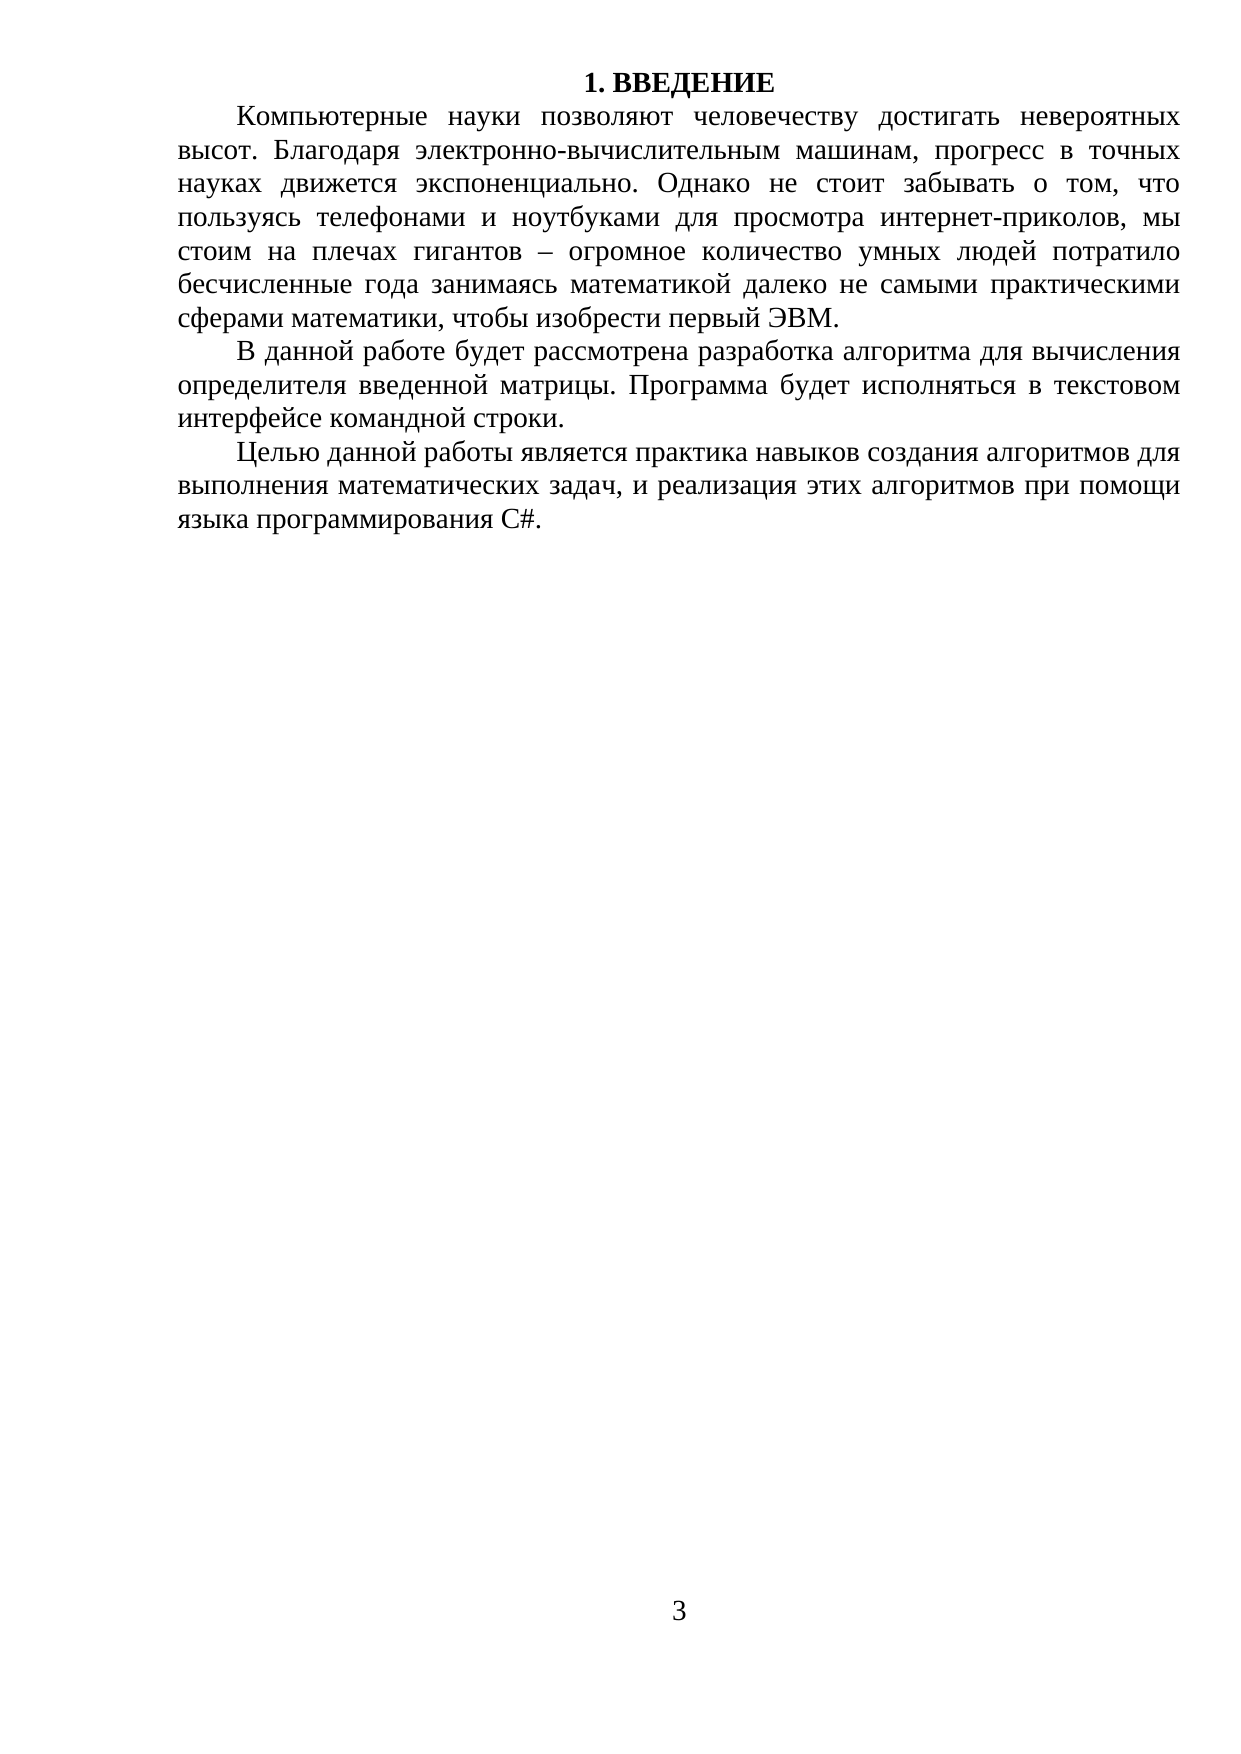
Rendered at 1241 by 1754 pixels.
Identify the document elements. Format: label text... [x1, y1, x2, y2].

text В данной работе будет рассмотрена разработка алгоритма для вычисления определителя введенной матрицы. Программа будет исполняться в текстовом интерфейсе командной строки. [177, 333, 1181, 434]
text Целью данной работы является практика навыков создания алгоритмов для выполнения математических задач, и реализация этих алгоритмов при помощи языка программирования C#. [177, 434, 1181, 534]
text Компьютерные науки позволяют человечеству достигать невероятных высот. Благодаря электронно-вычислительным машинам, прогресс в точных науках движется экспоненциально. Однако не стоит забывать о том, что пользуясь телефонами и ноутбуками для просмотра интернет-приколов, мы стоим на плечах гигантов – огромное количество умных людей потратило бесчисленные года занимаясь математикой далеко не самыми практическими сферами математики, чтобы изобрести первый ЭВМ. [177, 98, 1181, 333]
subtitle 1. ВВЕДЕНИЕ [177, 65, 1181, 98]
